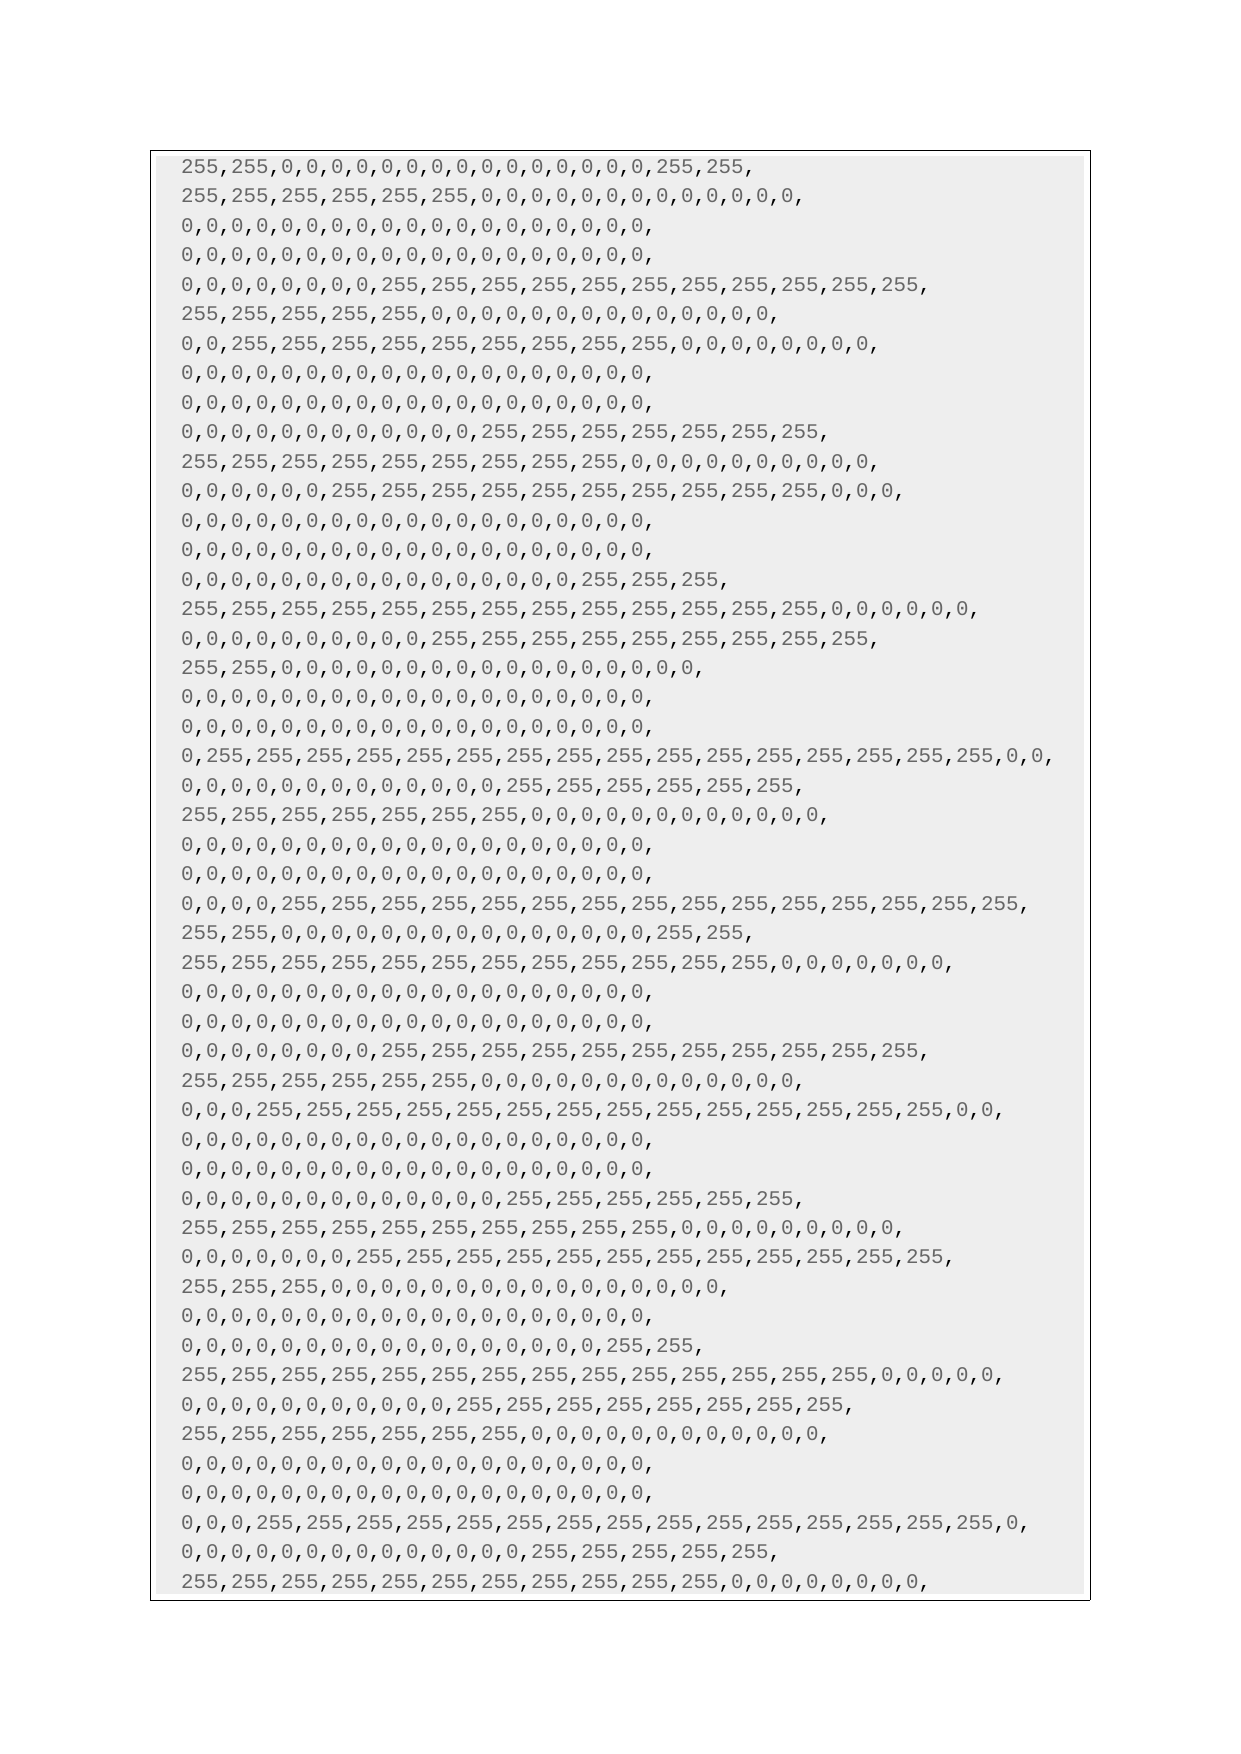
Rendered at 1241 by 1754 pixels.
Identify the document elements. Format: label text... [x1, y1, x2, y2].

table_header 255,255,0,0,0,0,0,0,0,0,0,0,0,0,0,0,0,255,255, 255,255,255,255,255,255,0,0,0,0,0,0,0,0,0,0,0,0,0, 0,0,0,0,0,0,0,0,0,0,0,0,0,0,0,0,0,0,0, 0,0,0,0,0,0,0,0,0,0,0,0,0,0,0,0,0,0,0, 0,0,0,0,0,0,0,0,255,255,255,255,255,255,255,255,255,255,255, 255,255,255,255,255,0,0,0,0,0,0,0,0,0,0,0,0,0,0, 0,0,255,255,255,255,255,255,255,255,255,0,0,0,0,0,0,0,0, 0,0,0,0,0,0,0,0,0,0,0,0,0,0,0,0,0,0,0, 0,0,0,0,0,0,0,0,0,0,0,0,0,0,0,0,0,0,0, 0,0,0,0,0,0,0,0,0,0,0,0,255,255,255,255,255,255,255, 255,255,255,255,255,255,255,255,255,0,0,0,0,0,0,0,0,0,0, 0,0,0,0,0,0,255,255,255,255,255,255,255,255,255,255,0,0,0, 0,0,0,0,0,0,0,0,0,0,0,0,0,0,0,0,0,0,0, 0,0,0,0,0,0,0,0,0,0,0,0,0,0,0,0,0,0,0, 0,0,0,0,0,0,0,0,0,0,0,0,0,0,0,0,255,255,255, 255,255,255,255,255,255,255,255,255,255,255,255,255,0,0,0,0,0,0, 0,0,0,0,0,0,0,0,0,0,255,255,255,255,255,255,255,255,255, 255,255,0,0,0,0,0,0,0,0,0,0,0,0,0,0,0,0,0, 0,0,0,0,0,0,0,0,0,0,0,0,0,0,0,0,0,0,0, 0,0,0,0,0,0,0,0,0,0,0,0,0,0,0,0,0,0,0, 0,255,255,255,255,255,255,255,255,255,255,255,255,255,255,255,255,0,0, 0,0,0,0,0,0,0,0,0,0,0,0,0,255,255,255,255,255,255, 255,255,255,255,255,255,255,0,0,0,0,0,0,0,0,0,0,0,0, 0,0,0,0,0,0,0,0,0,0,0,0,0,0,0,0,0,0,0, 0,0,0,0,0,0,0,0,0,0,0,0,0,0,0,0,0,0,0, 0,0,0,0,255,255,255,255,255,255,255,255,255,255,255,255,255,255,255, 255,255,0,0,0,0,0,0,0,0,0,0,0,0,0,0,0,255,255, 255,255,255,255,255,255,255,255,255,255,255,255,0,0,0,0,0,0,0, 0,0,0,0,0,0,0,0,0,0,0,0,0,0,0,0,0,0,0, 0,0,0,0,0,0,0,0,0,0,0,0,0,0,0,0,0,0,0, 0,0,0,0,0,0,0,0,255,255,255,255,255,255,255,255,255,255,255, 255,255,255,255,255,255,0,0,0,0,0,0,0,0,0,0,0,0,0, 0,0,0,255,255,255,255,255,255,255,255,255,255,255,255,255,255,0,0, 0,0,0,0,0,0,0,0,0,0,0,0,0,0,0,0,0,0,0, 0,0,0,0,0,0,0,0,0,0,0,0,0,0,0,0,0,0,0, 0,0,0,0,0,0,0,0,0,0,0,0,0,255,255,255,255,255,255, 255,255,255,255,255,255,255,255,255,255,0,0,0,0,0,0,0,0,0, 0,0,0,0,0,0,0,255,255,255,255,255,255,255,255,255,255,255,255, 255,255,255,0,0,0,0,0,0,0,0,0,0,0,0,0,0,0,0, 0,0,0,0,0,0,0,0,0,0,0,0,0,0,0,0,0,0,0, 0,0,0,0,0,0,0,0,0,0,0,0,0,0,0,0,0,255,255, 255,255,255,255,255,255,255,255,255,255,255,255,255,255,0,0,0,0,0, 0,0,0,0,0,0,0,0,0,0,0,255,255,255,255,255,255,255,255, 255,255,255,255,255,255,255,0,0,0,0,0,0,0,0,0,0,0,0, 0,0,0,0,0,0,0,0,0,0,0,0,0,0,0,0,0,0,0, 0,0,0,0,0,0,0,0,0,0,0,0,0,0,0,0,0,0,0, 0,0,0,255,255,255,255,255,255,255,255,255,255,255,255,255,255,255,0, 0,0,0,0,0,0,0,0,0,0,0,0,0,0,255,255,255,255,255, 255,255,255,255,255,255,255,255,255,255,255,0,0,0,0,0,0,0,0, [151, 151, 1090, 1600]
